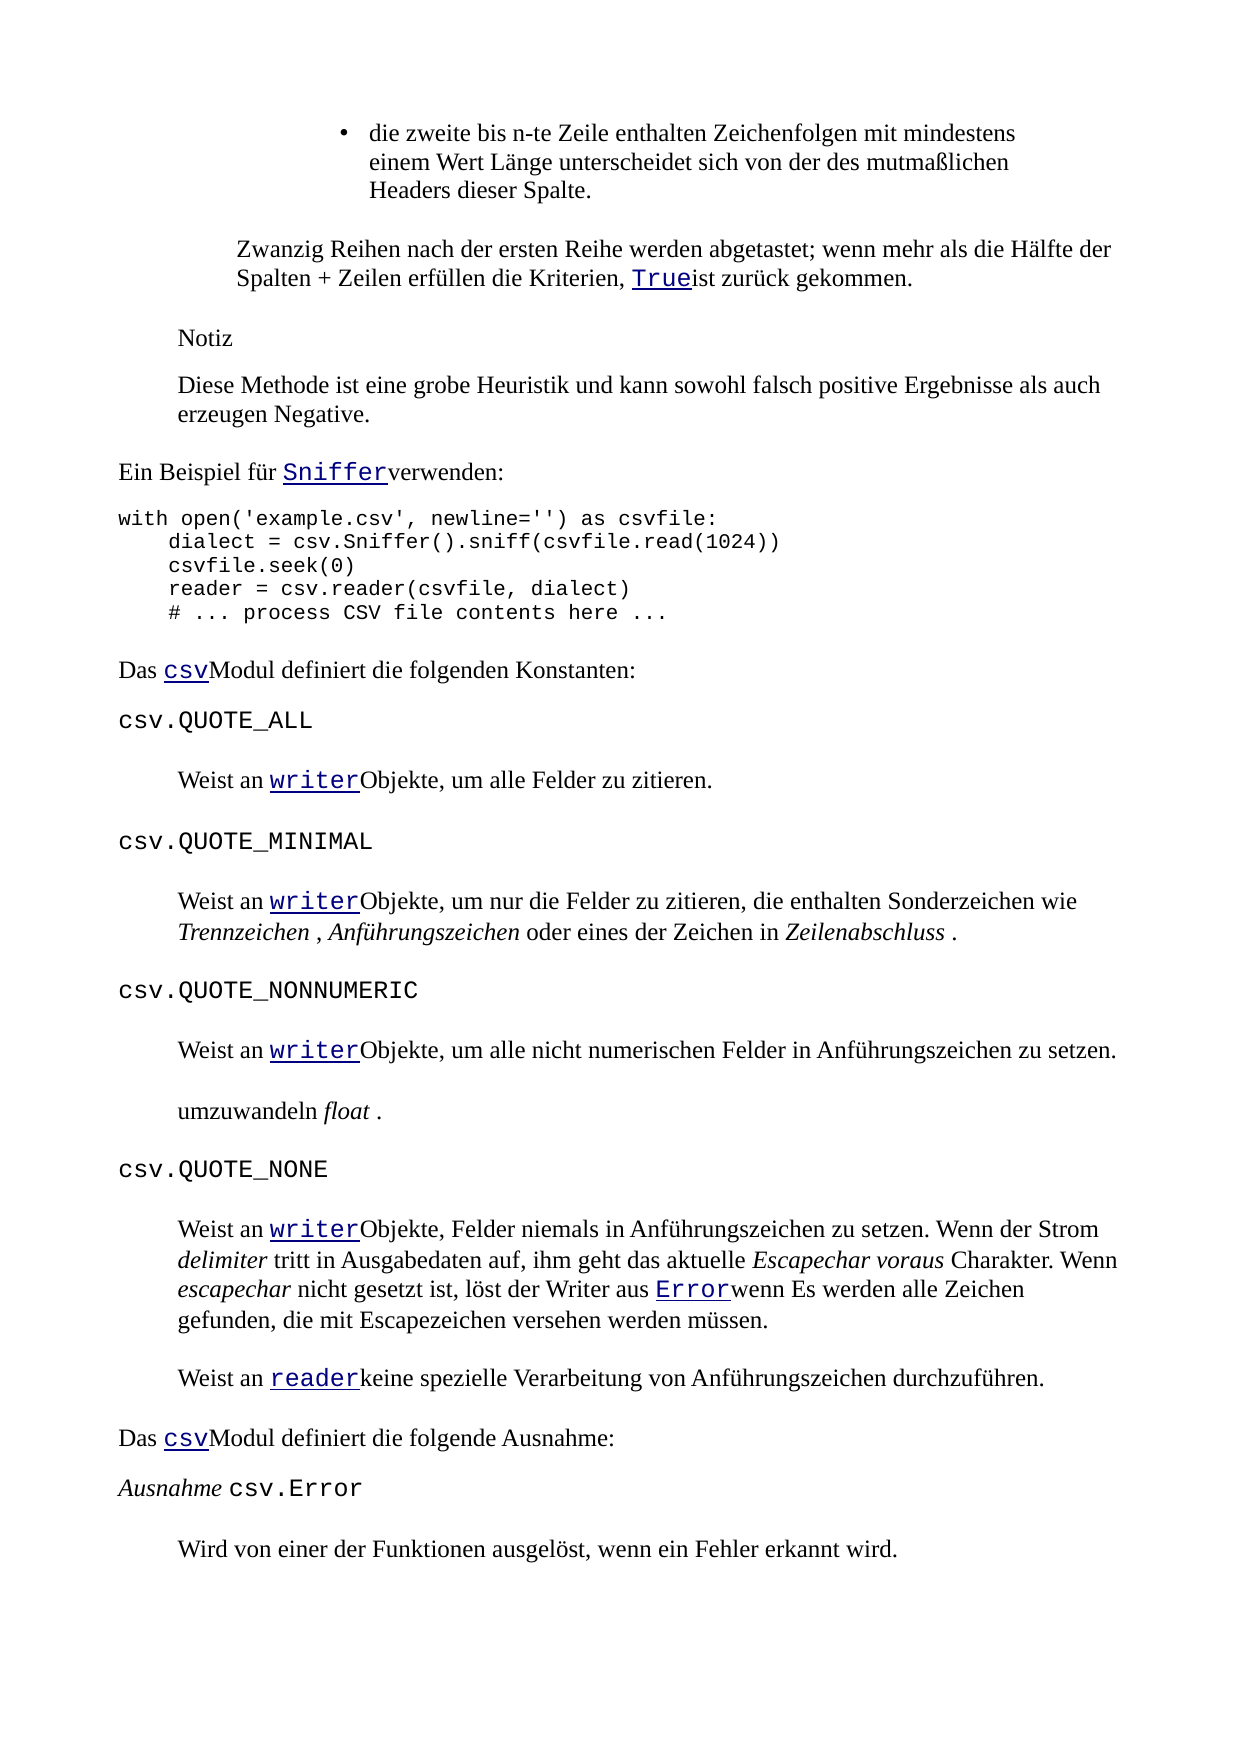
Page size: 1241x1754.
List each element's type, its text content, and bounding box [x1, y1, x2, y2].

subtitle csv.QUOTE_NONE [118, 1154, 1122, 1185]
list Weist an writerObjekte, um alle Felder zu zitieren. [177, 766, 1122, 796]
text Das csvModul definiert die folgenden Konstanten: [118, 655, 1122, 686]
text Ein Beispiel für Snifferverwenden: [118, 457, 1122, 488]
subtitle csv.QUOTE_NONNUMERIC [118, 975, 1122, 1006]
list Weist an writerObjekte, Felder niemals in Anführungszeichen zu setzen. Wenn der Strom delimiter tritt in Ausgabedaten auf, ihm geht das aktuelle Escapechar voraus Charakter. Wenn escapechar nicht gesetzt ist, löst der Writer aus Errorwenn Es werden alle Zeichen gefunden, die mit Escapezeichen versehen werden müssen. [177, 1214, 1122, 1333]
subtitle csv.QUOTE_MINIMAL [118, 826, 1122, 857]
list Weist an writerObjekte, um nur die Felder zu zitieren, die enthalten Sonderzeichen wie Trennzeichen , Anführungszeichen oder eines der Zeichen in Zeilenabschluss . [177, 886, 1122, 946]
text csvfile.seek(0) [118, 555, 1122, 578]
list die zweite bis n-te Zeile enthalten Zeichenfolgen mit mindestens einem Wert Länge unterscheidet sich von der des mutmaßlichen Headers dieser Spalte. [339, 118, 1063, 204]
list umzuwandeln float . [177, 1096, 1122, 1124]
list Weist an writerObjekte, um alle nicht numerischen Felder in Anführungszeichen zu setzen. [177, 1036, 1122, 1066]
text Notiz [177, 323, 1122, 352]
subtitle csv.QUOTE_ALL [118, 705, 1122, 736]
text with open('example.csv', newline='') as csvfile: [118, 507, 1122, 531]
list Diese Methode ist eine grobe Heuristik und kann sowohl falsch positive Ergebnisse als auch erzeugen Negative. [177, 371, 1122, 428]
list Zwanzig Reihen nach der ersten Reihe werden abgetastet; wenn mehr als die Hälfte der Spalten + Zeilen erfüllen die Kriterien, Trueist zurück gekommen. [236, 234, 1122, 293]
list Wird von einer der Funktionen ausgelöst, wenn ein Fehler erkannt wird. [177, 1534, 1122, 1562]
text Das csvModul definiert die folgende Ausnahme: [118, 1423, 1122, 1454]
subtitle Ausnahme csv.Error [118, 1473, 1122, 1504]
text dialect = csv.Sniffer().sniff(csvfile.read(1024)) [118, 531, 1122, 555]
text # ... process CSV file contents here ... [118, 602, 1122, 626]
list Weist an readerkeine spezielle Verarbeitung von Anführungszeichen durchzuführen. [177, 1363, 1122, 1394]
text reader = csv.reader(csvfile, dialect) [118, 578, 1122, 602]
